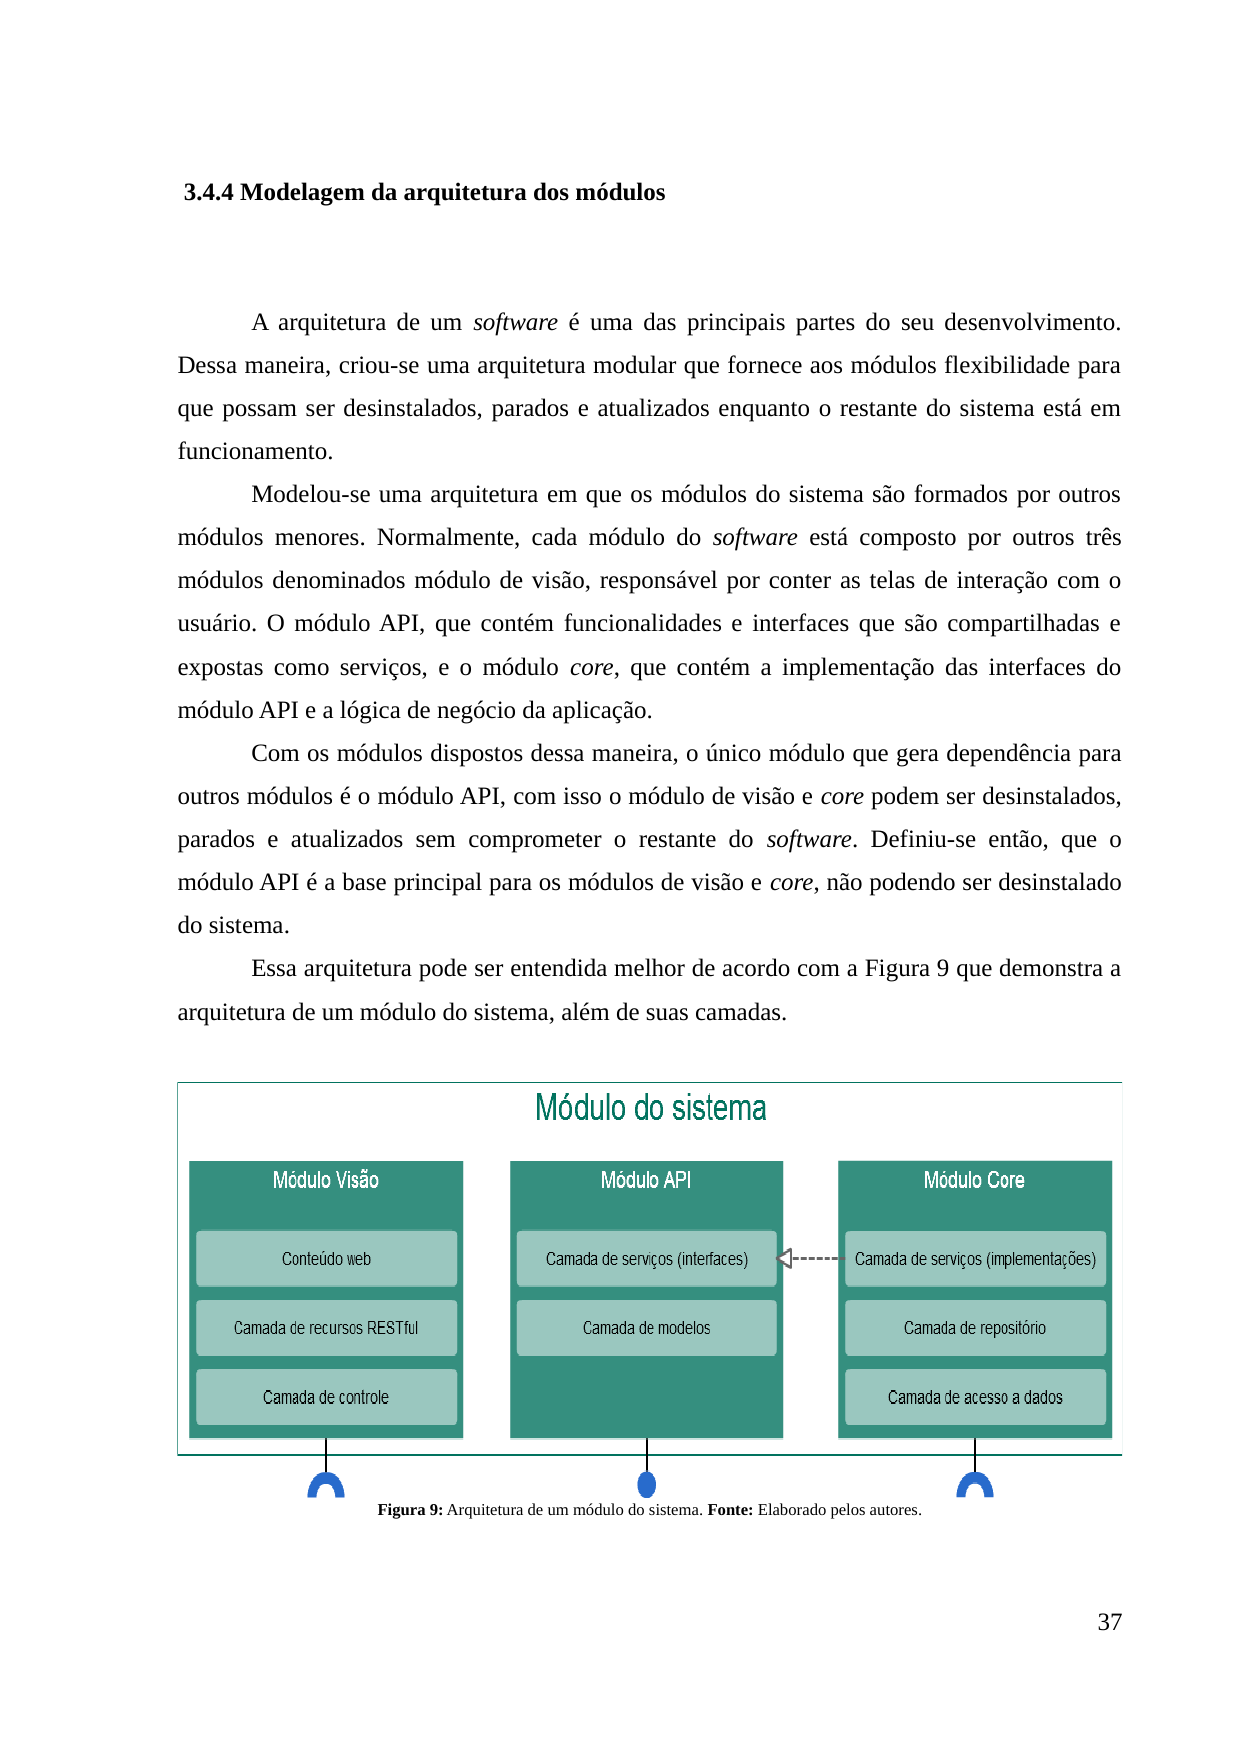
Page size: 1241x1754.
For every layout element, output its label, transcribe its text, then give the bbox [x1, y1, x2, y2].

text Modelou-se uma arquitetura em que os módulos do sistema são formados por outros módulos menores. Normalmente, cada módulo do software está composto por outros três módulos denominados módulo de visão, responsável por conter as telas de interação com o usuário. O módulo API, que contém funcionalidades e interfaces que são compartilhadas e expostas como serviços, e o módulo core, que contém a implementação das interfaces do módulo API e a lógica de negócio da aplicação. [177, 479, 1122, 723]
text Essa arquitetura pode ser entendida melhor de acordo com a Figura 9 que demonstra a arquitetura de um módulo do sistema, além de suas camadas. [177, 953, 1122, 1025]
picture [177, 1082, 1123, 1500]
text A arquitetura de um software é uma das principais partes do seu desenvolvimento. Dessa maneira, criou-se uma arquitetura modular que fornece aos módulos flexibilidade para que possam ser desinstalados, parados e atualizados enquanto o restante do sistema está em funcionamento. [177, 307, 1122, 465]
subtitle Modelagem da arquitetura dos módulos [177, 177, 1122, 206]
text Com os módulos dispostos dessa maneira, o único módulo que gera dependência para outros módulos é o módulo API, com isso o módulo de visão e core podem ser desinstalados, parados e atualizados sem comprometer o restante do software. Definiu-se então, que o módulo API é a base principal para os módulos de visão e core, não podendo ser desinstalado do sistema. [177, 738, 1122, 939]
text Figura 9: Arquitetura de um módulo do sistema. Fonte: Elaborado pelos autores. [177, 1500, 1122, 1519]
